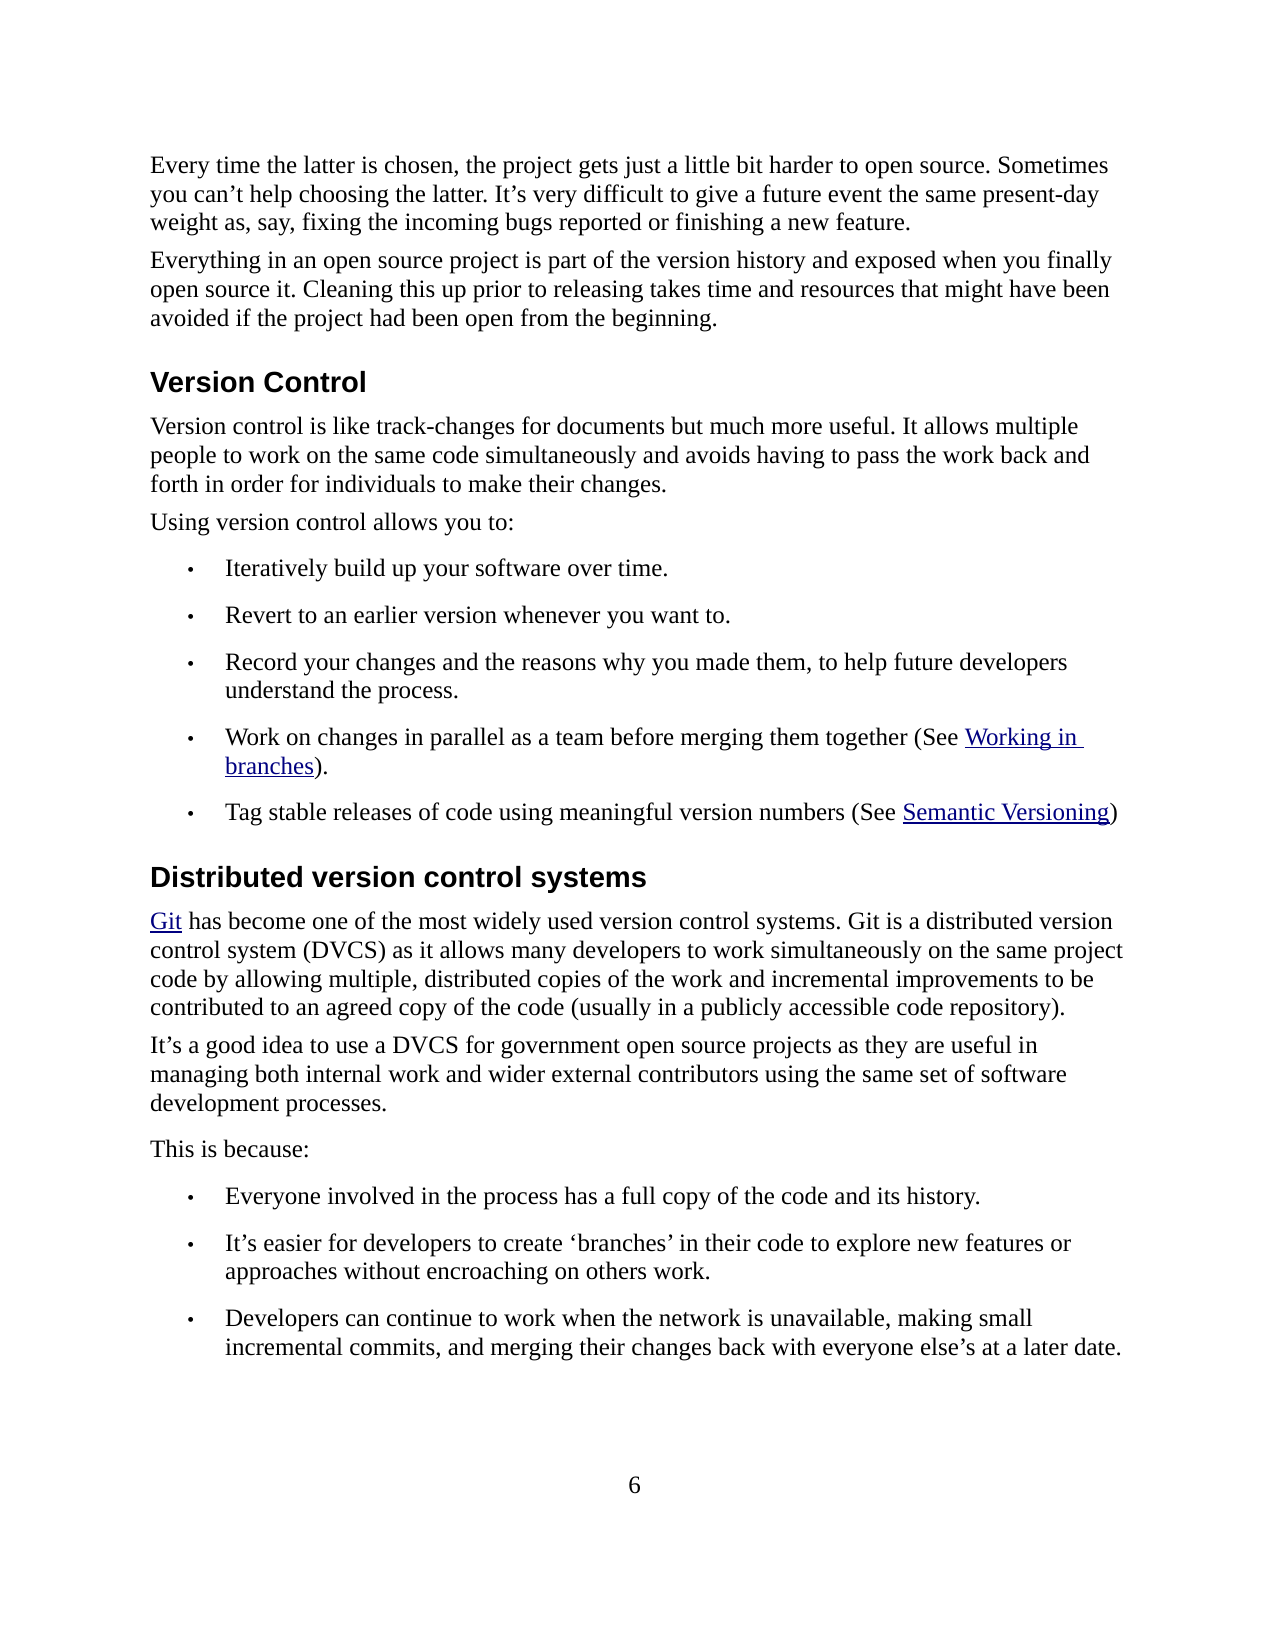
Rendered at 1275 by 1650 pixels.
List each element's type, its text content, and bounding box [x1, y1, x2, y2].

text It’s a good idea to use a DVCS for government open source projects as they are useful in managing both internal work and wider external contributors using the same set of software development processes. [150, 1030, 1125, 1116]
list Record your changes and the reasons why you made them, to help future developers understand the process. [187, 647, 1125, 704]
text This is because: [150, 1134, 1125, 1163]
list Tag stable releases of code using meaningful version numbers (See Semantic Versioning) [187, 797, 1125, 826]
list Everyone involved in the process has a full copy of the code and its history. [187, 1181, 1125, 1210]
text Using version control allows you to: [150, 507, 1125, 535]
subtitle Version Control [150, 365, 1125, 399]
text Everything in an open source project is part of the version history and exposed when you finally open source it. Cleaning this up prior to releasing takes time and resources that might have been avoided if the project had been open from the beginning. [150, 245, 1125, 331]
list Developers can continue to work when the network is unavailable, making small incremental commits, and merging their changes back with everyone else’s at a later date. [187, 1303, 1125, 1361]
list Revert to an earlier version whenever you want to. [187, 600, 1125, 629]
list Iteratively build up your software over time. [187, 553, 1125, 582]
list Work on changes in parallel as a team before merging them together (See Working in branches). [187, 722, 1125, 779]
subtitle Distributed version control systems [150, 860, 1125, 894]
text Version control is like track-changes for documents but much more useful. It allows multiple people to work on the same code simultaneously and avoids having to pass the work back and forth in order for individuals to make their changes. [150, 411, 1125, 498]
text Git has become one of the most widely used version control systems. Git is a distributed version control system (DVCS) as it allows many developers to work simultaneously on the same project code by allowing multiple, distributed copies of the work and incremental improvements to be contributed to an agreed copy of the code (usually in a publicly accessible code repository). [150, 906, 1125, 1021]
text Every time the latter is chosen, the project gets just a little bit harder to open source. Sometimes you can’t help choosing the latter. It’s very difficult to give a future event the same present-day weight as, say, fixing the incoming bugs reported or finishing a new feature. [150, 150, 1125, 236]
list It’s easier for developers to create ‘branches’ in their code to explore new features or approaches without encroaching on others work. [187, 1228, 1125, 1285]
